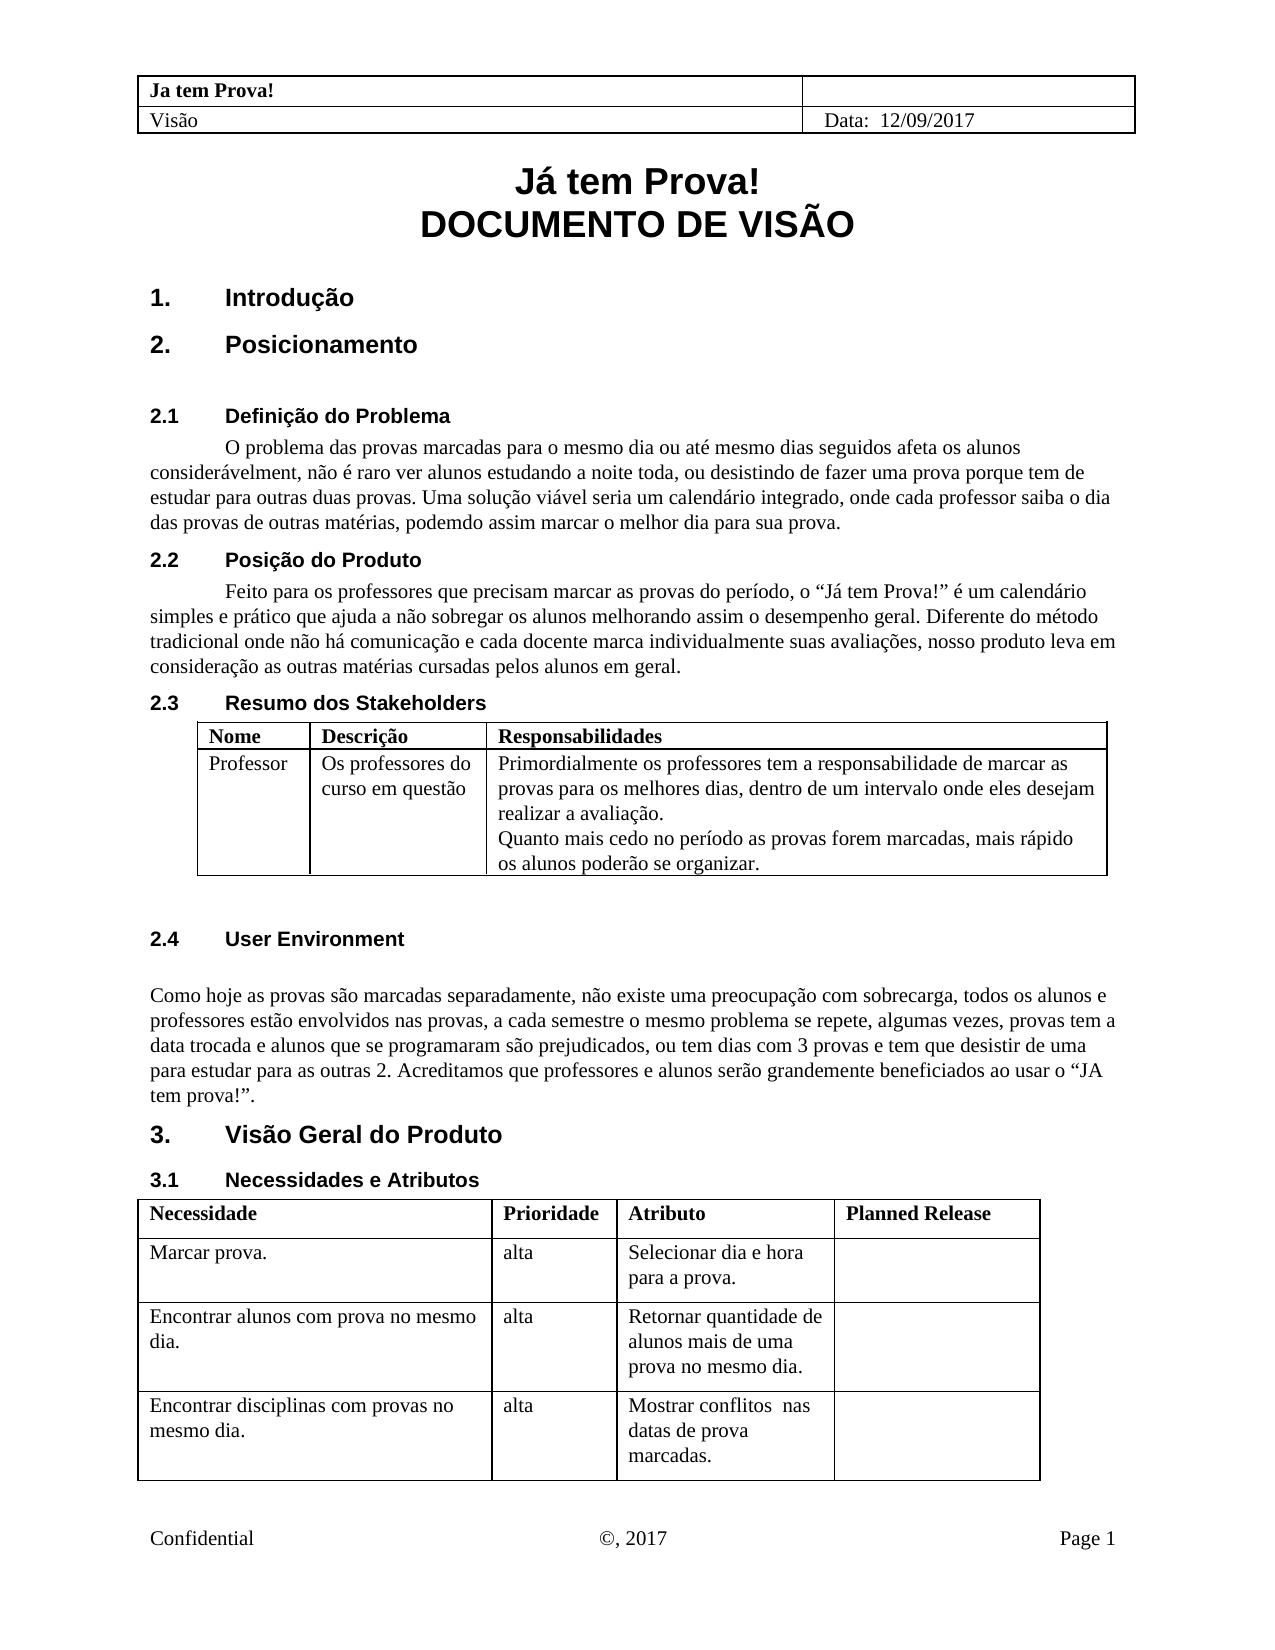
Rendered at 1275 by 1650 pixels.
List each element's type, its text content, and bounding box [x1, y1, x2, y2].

subtitle Posição do Produto [150, 546, 1125, 571]
text Como hoje as provas são marcadas separadamente, não existe uma preocupação com sobrecarga, todos os alunos e professores estão envolvidos nas provas, a cada semestre o mesmo problema se repete, algumas vezes, provas tem a data trocada e alunos que se programaram são prejudicados, ou tem dias com 3 provas e tem que desistir de uma para estudar para as outras 2. Acreditamos que professores e alunos serão grandemente beneficiados ao usar o “JA tem prova!”. [150, 982, 1125, 1107]
subtitle Definição do Problema [150, 403, 1125, 428]
table_header Nome [198, 723, 309, 748]
table_cell Mostrar conflitos nas datas de prova marcadas. [618, 1392, 834, 1480]
subtitle Resumo dos Stakeholders [150, 690, 1125, 715]
table_cell alta [493, 1303, 616, 1391]
table_cell alta [493, 1392, 616, 1480]
text O problema das provas marcadas para o mesmo dia ou até mesmo dias seguidos afeta os alunos considerávelment, não é raro ver alunos estudando a noite toda, ou desistindo de fazer uma prova porque tem de estudar para outras duas provas. Uma solução viável seria um calendário integrado, onde cada professor saiba o dia das provas de outras matérias, podemdo assim marcar o melhor dia para sua prova. [150, 434, 1125, 534]
subtitle Visão Geral do Produto [150, 1120, 1125, 1148]
table_header Necessidade [139, 1200, 491, 1238]
subtitle Posicionamento [150, 330, 1125, 359]
subtitle User Environment [150, 926, 1125, 951]
subtitle Necessidades e Atributos [150, 1167, 1125, 1192]
text Feito para os professores que precisam marcar as provas do período, o “Já tem Prova!” é um calendário simples e prático que ajuda a não sobregar os alunos melhorando assim o desempenho geral. Diferente do método tradicional onde não há comunicação e cada docente marca individualmente suas avaliações, nosso produto leva em consideração as outras matérias cursadas pelos alunos em geral. [150, 578, 1125, 678]
table_cell [835, 1239, 1039, 1302]
table_cell Os professores do curso em questão [311, 750, 486, 874]
subtitle DOCUMENTO DE VISÃO [150, 202, 1125, 245]
table_cell Encontrar disciplinas com provas no mesmo dia. [139, 1392, 491, 1480]
table_cell Primordialmente os professores tem a responsabilidade de marcar as provas para os melhores dias, dentro de um intervalo onde eles desejam realizar a avaliação. Quanto mais cedo no período as provas forem marcadas, mais rápido os alunos poderão se organizar. [487, 750, 1106, 874]
table_header Prioridade [493, 1200, 616, 1238]
table_cell Marcar prova. [139, 1239, 491, 1302]
table_cell Retornar quantidade de alunos mais de uma prova no mesmo dia. [618, 1303, 834, 1391]
table_cell Professor [198, 750, 309, 874]
table_header Responsabilidades [487, 723, 1106, 748]
table_cell [835, 1392, 1039, 1480]
subtitle Introdução [150, 283, 1125, 311]
table_cell Encontrar alunos com prova no mesmo dia. [139, 1303, 491, 1391]
table_cell Selecionar dia e hora para a prova. [618, 1239, 834, 1302]
table_header Atributo [618, 1200, 834, 1238]
table_cell [835, 1303, 1039, 1391]
table_header Planned Release [835, 1200, 1039, 1238]
subtitle Já tem Prova! [150, 159, 1125, 202]
table_cell alta [493, 1239, 616, 1302]
table_header Descrição [311, 723, 486, 748]
